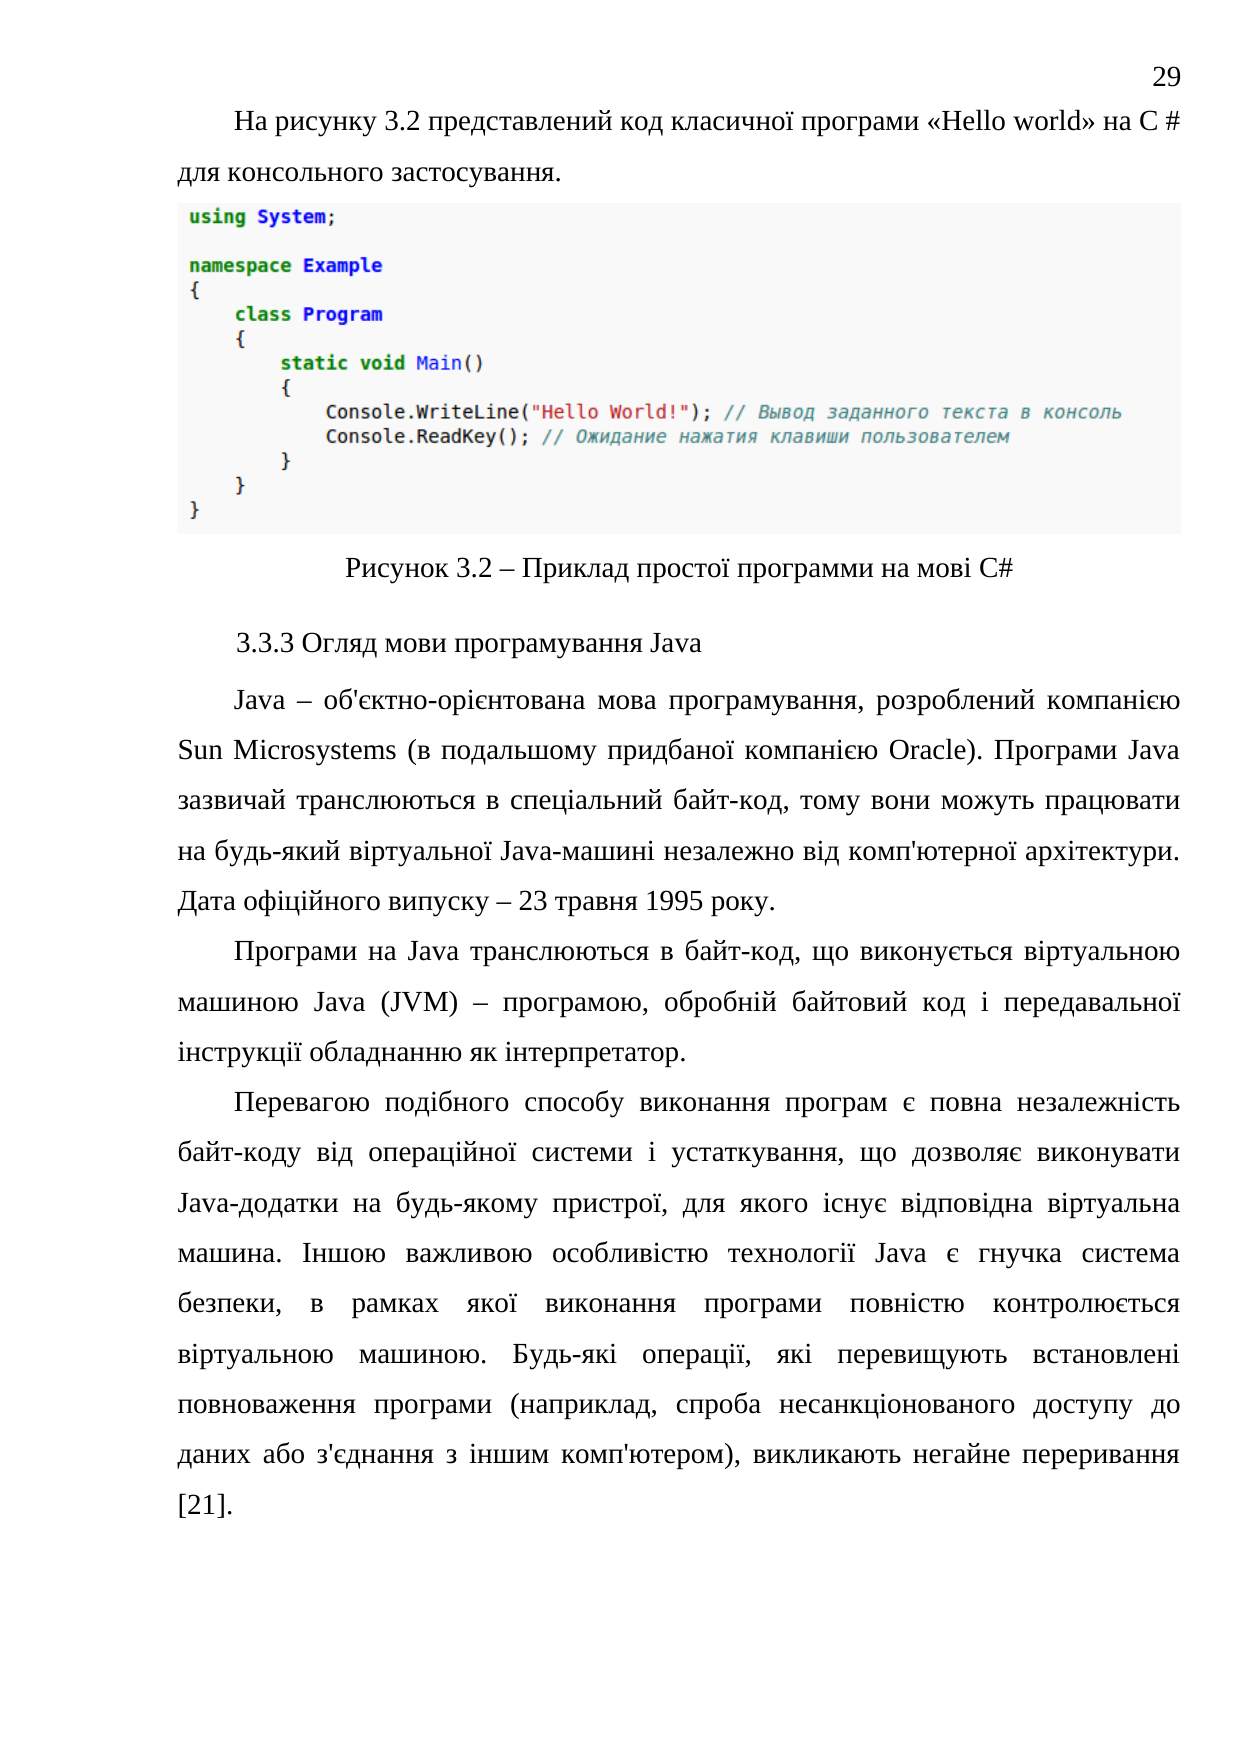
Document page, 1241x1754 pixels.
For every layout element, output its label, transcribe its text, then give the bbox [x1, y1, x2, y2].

text Програми на Java транслюються в байт-код, що виконується віртуальною машиною Java (JVM) – програмою, обробній байтовий код і передавальної інструкції обладнанню як інтерпретатор. [177, 933, 1181, 1067]
text На рисунку 3.2 представлений код класичної програми «Hello world» на C # для консольного застосування. [177, 103, 1181, 187]
picture [177, 203, 1182, 534]
subtitle 3.3.3 Огляд мови програмування Java [177, 625, 1181, 659]
text Перевагою подібного способу виконання програм є повна незалежність байт-коду від операційної системи і устаткування, що дозволяє виконувати Java-додатки на будь-якому пристрої, для якого існує відповідна віртуальна машина. Іншою важливою особливістю технології Java є гнучка система безпеки, в рамках якої виконання програми повністю контролюється віртуальною машиною. Будь-які операції, які перевищують встановлені повноваження програми (наприклад, спроба несанкціонованого доступу до даних або з'єднання з іншим комп'ютером), викликають негайне переривання [21]. [177, 1084, 1181, 1520]
text Рисунок 3.2 – Приклад простої программи на мові C# [177, 534, 1181, 583]
text Java – об'єктно-орієнтована мова програмування, розроблений компанією Sun Microsystems (в подальшому придбаної компанією Oracle). Програми Java зазвичай транслюються в спеціальний байт-код, тому вони можуть працювати на будь-який віртуальної Java-машині незалежно від комп'ютерної архітектури. Дата офіційного випуску – 23 травня 1995 року. [177, 682, 1181, 917]
